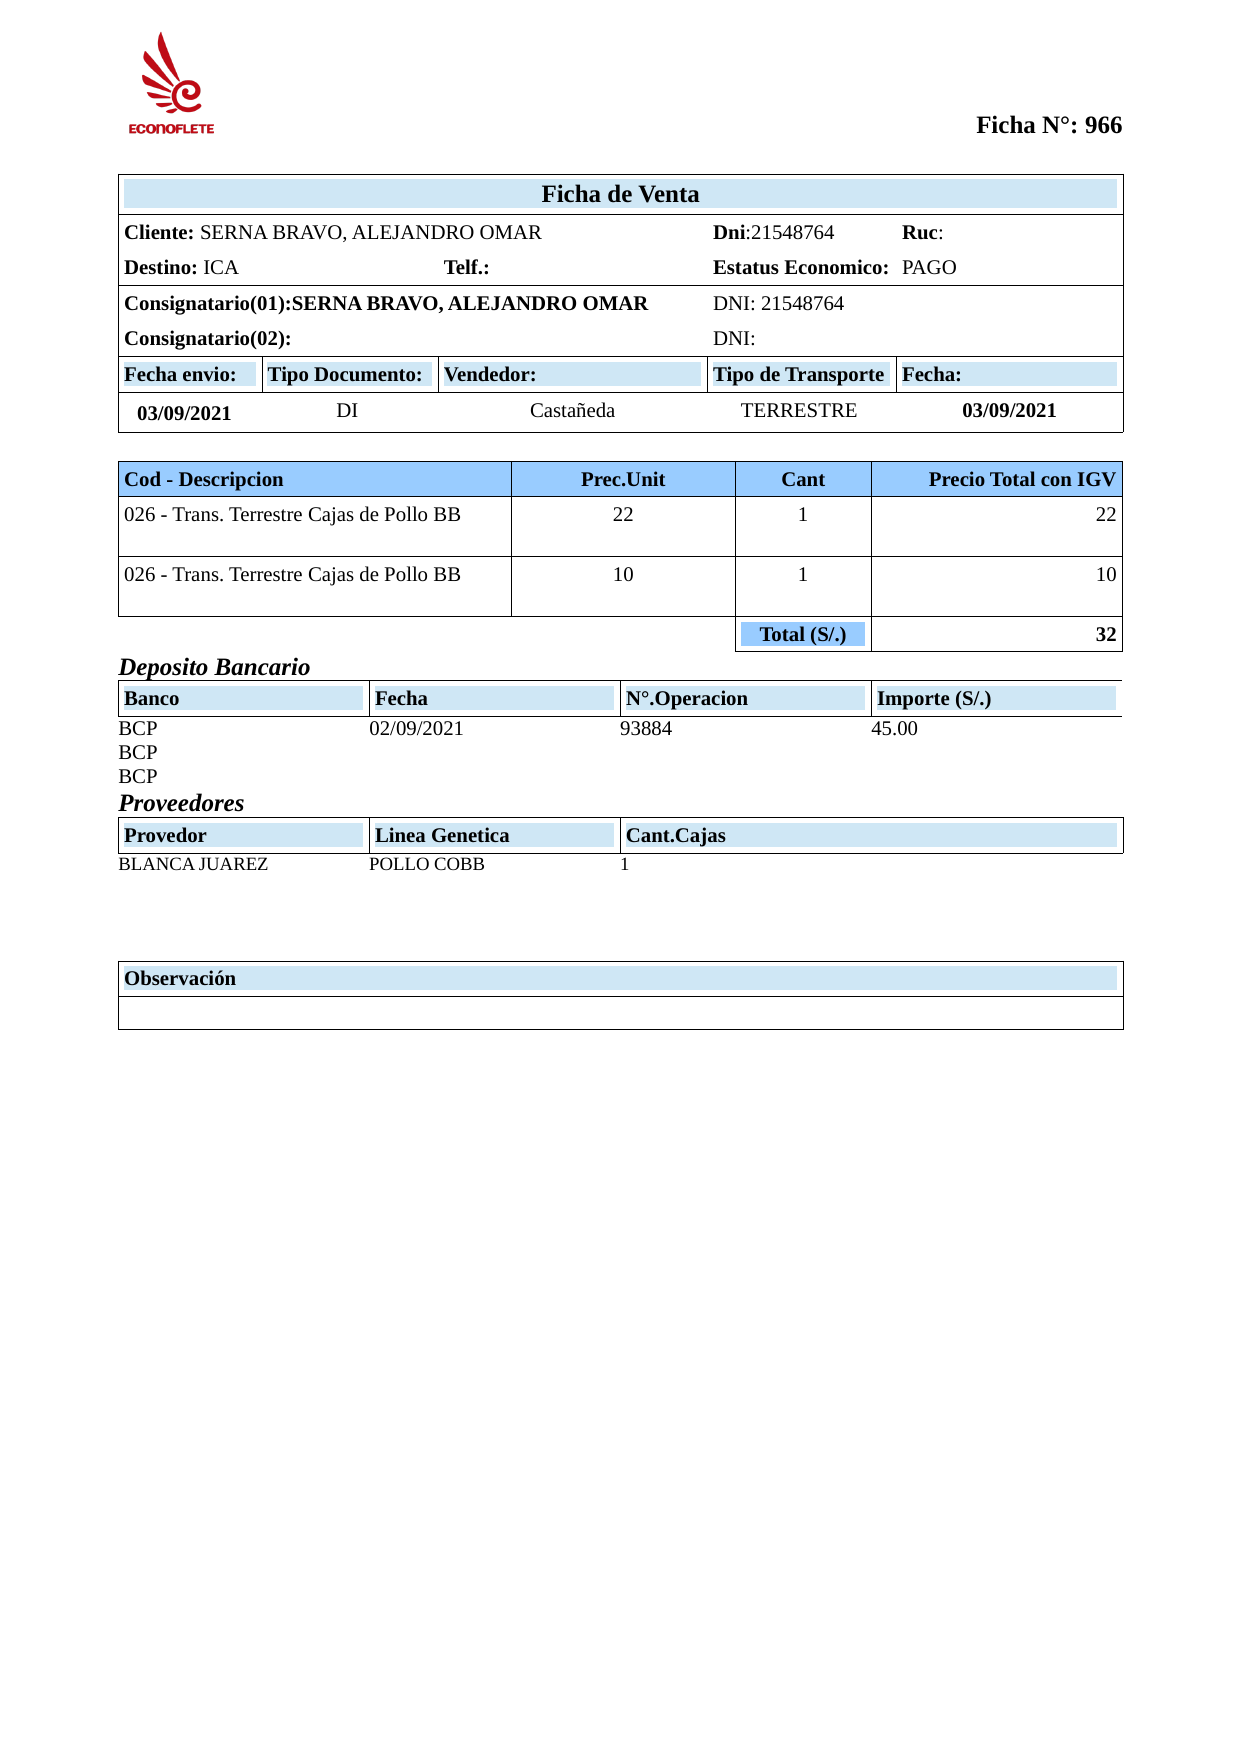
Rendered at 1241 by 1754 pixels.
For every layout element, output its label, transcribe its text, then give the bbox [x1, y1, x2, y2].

table_cell Ruc: [896, 215, 1123, 249]
table_cell Telf.: [438, 249, 707, 285]
table_cell [119, 997, 1123, 1029]
table_cell DI [262, 393, 438, 432]
table_cell [118, 918, 369, 939]
table_cell Tipo de Transporte [708, 357, 896, 392]
table_cell [620, 939, 1123, 961]
table_cell [620, 764, 871, 788]
table_cell 026 - Trans. Terrestre Cajas de Pollo BB [119, 557, 511, 616]
table_cell Consignatario(02): [119, 321, 707, 356]
table_cell Total (S/.) [736, 617, 871, 651]
text Proveedores [118, 788, 1122, 817]
table_cell PAGO [896, 249, 1123, 285]
table_cell [871, 764, 1122, 788]
table_cell DNI: [707, 321, 1123, 356]
table_cell 32 [872, 617, 1122, 651]
table_cell 026 - Trans. Terrestre Cajas de Pollo BB [119, 497, 511, 556]
table_cell [369, 874, 620, 896]
table_cell [369, 939, 620, 961]
table_header Cod - Descripcion [119, 462, 511, 496]
table_cell 22 [872, 497, 1122, 556]
table_header Precio Total con IGV [872, 462, 1122, 496]
table_cell 03/09/2021 [896, 393, 1123, 432]
table_cell TERRESTRE [707, 393, 896, 432]
table_cell 1 [736, 557, 871, 616]
table_cell Dni:21548764 [707, 215, 896, 249]
table_cell [620, 874, 1123, 896]
table_cell Vendedor: [439, 357, 707, 392]
table_cell [118, 874, 369, 896]
table_cell Cliente: SERNA BRAVO, ALEJANDRO OMAR [119, 215, 707, 249]
table_header N°.Operacion [621, 681, 871, 716]
table_cell [620, 918, 1123, 939]
table_cell 22 [512, 497, 735, 556]
table_header Fecha [370, 681, 620, 716]
table_cell 10 [512, 557, 735, 616]
table_cell [620, 896, 1123, 917]
table_cell 02/09/2021 [369, 717, 620, 740]
table_cell Fecha: [897, 357, 1123, 392]
table_cell POLLO COBB [369, 854, 620, 874]
table_header Cant.Cajas [621, 818, 1123, 853]
table_cell 10 [872, 557, 1122, 616]
table_header Observación [119, 962, 1123, 996]
table_header Banco [119, 681, 369, 716]
table_cell Castañeda [438, 393, 707, 432]
table_cell [369, 896, 620, 917]
table_cell [511, 617, 735, 651]
table_cell [118, 617, 511, 651]
table_cell Fecha envio: [119, 357, 262, 392]
table_header Importe (S/.) [872, 681, 1122, 716]
table_cell BLANCA JUAREZ [118, 854, 369, 874]
table_cell BCP [118, 717, 369, 740]
table_cell 1 [620, 854, 1123, 874]
table_cell [369, 740, 620, 764]
table_cell 03/09/2021 [119, 393, 262, 432]
table_header Cant [736, 462, 871, 496]
table_header Linea Genetica [370, 818, 620, 853]
table_cell [118, 896, 369, 917]
table_cell Destino: ICA [119, 249, 438, 285]
table_cell Estatus Economico: [707, 249, 896, 285]
table_cell 45.00 [871, 717, 1122, 740]
table_cell Consignatario(01):SERNA BRAVO, ALEJANDRO OMAR [119, 286, 707, 321]
table_cell [118, 939, 369, 961]
table_cell [871, 740, 1122, 764]
table_header Provedor [119, 818, 369, 853]
table_cell 1 [736, 497, 871, 556]
picture [118, 31, 225, 134]
table_cell DNI: 21548764 [707, 286, 1123, 321]
table_cell BCP [118, 740, 369, 764]
table_cell Tipo Documento: [263, 357, 438, 392]
table_cell 93884 [620, 717, 871, 740]
text Deposito Bancario [118, 652, 1122, 680]
table_cell [369, 918, 620, 939]
table_cell [620, 740, 871, 764]
table_cell [369, 764, 620, 788]
table_header Ficha de Venta [119, 175, 1123, 214]
table_header Prec.Unit [512, 462, 735, 496]
table_cell BCP [118, 764, 369, 788]
